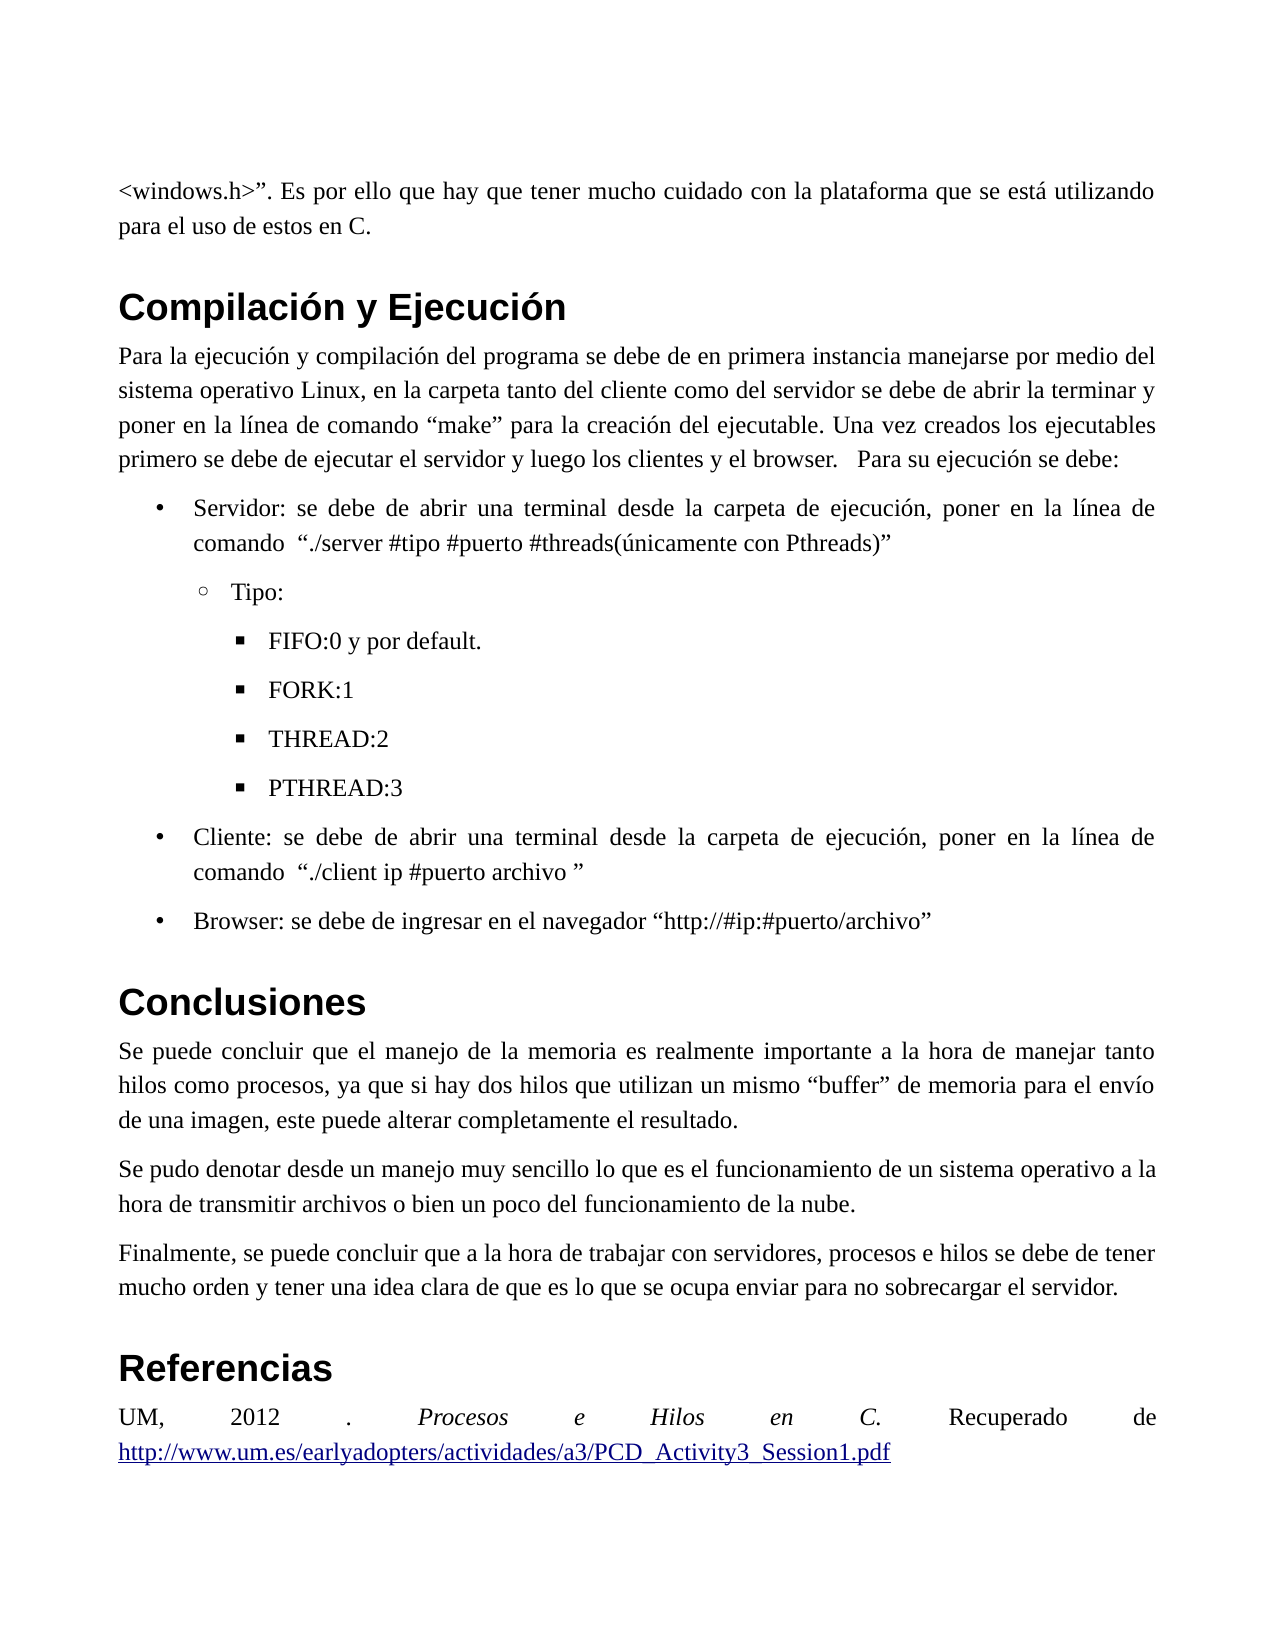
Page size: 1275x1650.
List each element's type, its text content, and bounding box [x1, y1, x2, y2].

text Se puede concluir que el manejo de la memoria es realmente importante a la hora de manejar tanto hilos como procesos, ya que si hay dos hilos que utilizan un mismo “buffer” de memoria para el envío de una imagen, este puede alterar completamente el resultado. [118, 1036, 1157, 1134]
list Browser: se debe de ingresar en el navegador “http://#ip:#puerto/archivo” [156, 906, 1157, 935]
list Servidor: se debe de abrir una terminal desde la carpeta de ejecución, poner en la línea de comando “./server #tipo #puerto #threads(únicamente con Pthreads)” [156, 493, 1157, 557]
list FIFO:0 y por default. [231, 626, 1157, 655]
subtitle Referencias [118, 1346, 1157, 1390]
text Se pudo denotar desde un manejo muy sencillo lo que es el funcionamiento de un sistema operativo a la hora de transmitir archivos o bien un poco del funcionamiento de la nube. [118, 1154, 1157, 1217]
list Tipo: [193, 577, 1157, 606]
list Cliente: se debe de abrir una terminal desde la carpeta de ejecución, poner en la línea de comando “./client ip #puerto archivo ” [156, 822, 1157, 886]
subtitle Conclusiones [118, 980, 1157, 1024]
text <windows.h>”. Es por ello que hay que tener mucho cuidado con la plataforma que se está utilizando para el uso de estos en C. [118, 176, 1157, 239]
list THREAD:2 [231, 724, 1157, 753]
list PTHREAD:3 [231, 773, 1157, 802]
text Finalmente, se puede concluir que a la hora de trabajar con servidores, procesos e hilos se debe de tener mucho orden y tener una idea clara de que es lo que se ocupa enviar para no sobrecargar el servidor. [118, 1238, 1157, 1301]
text Para la ejecución y compilación del programa se debe de en primera instancia manejarse por medio del sistema operativo Linux, en la carpeta tanto del cliente como del servidor se debe de abrir la terminar y poner en la línea de comando “make” para la creación del ejecutable. Una vez creados los ejecutables primero se debe de ejecutar el servidor y luego los clientes y el browser. Para su ejecución se debe: [118, 341, 1157, 473]
subtitle Compilación y Ejecución [118, 285, 1157, 328]
list FORK:1 [231, 675, 1157, 704]
text UM, 2012 . Procesos e Hilos en C. Recuperado de http://www.um.es/earlyadopters/actividades/a3/PCD_Activity3_Session1.pdf [118, 1402, 1157, 1466]
